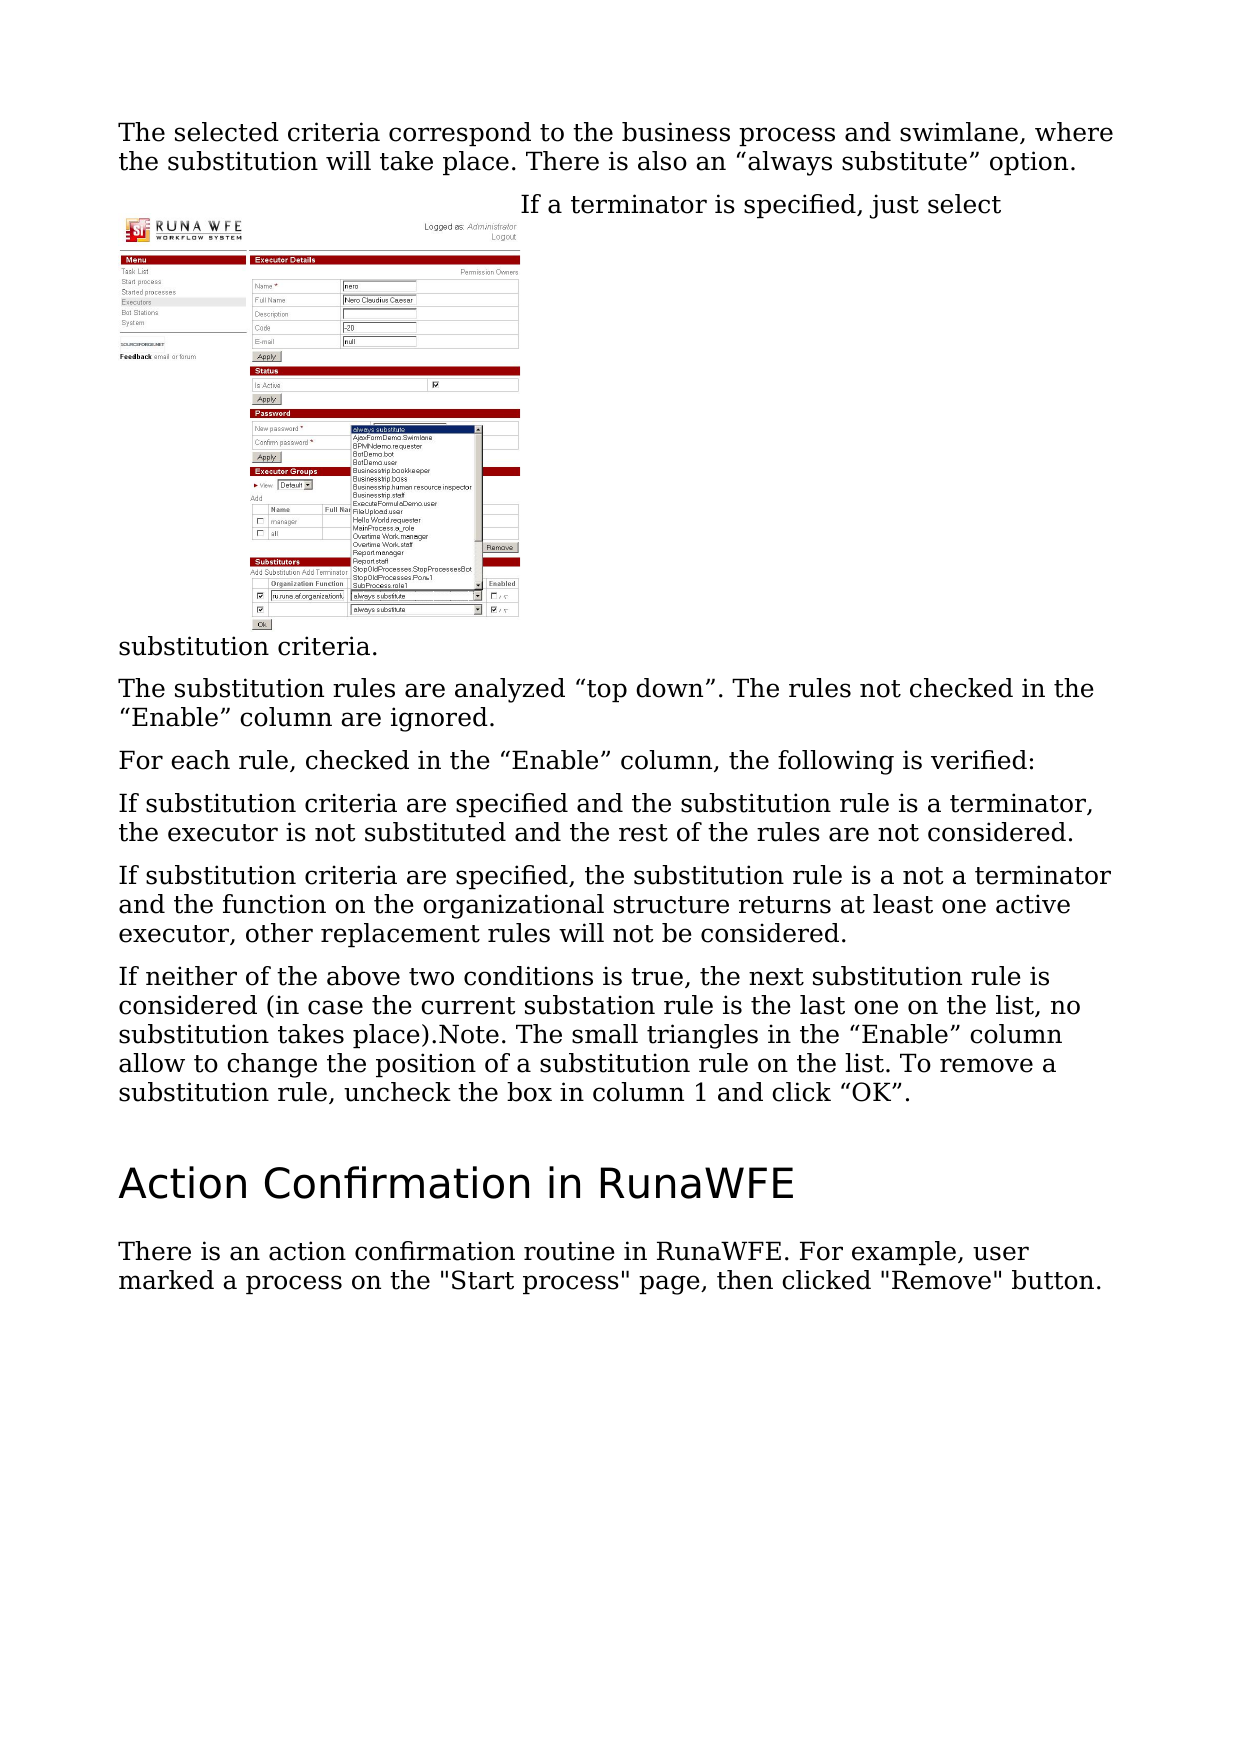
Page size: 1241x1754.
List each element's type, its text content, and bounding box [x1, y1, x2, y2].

text If a terminator is specified, just select substitution criteria. [118, 190, 1122, 661]
text The substitution rules are analyzed “top down”. The rules not checked in the “Enable” column are ignored. [118, 674, 1122, 733]
text If substitution criteria are specified and the substitution rule is a terminator, the executor is not substituted and the rest of the rules are not considered. [118, 789, 1122, 847]
text There is an action confirmation routine in RunaWFE. For example, user marked a process on the "Start process" page, then clicked "Remove" button. [118, 1237, 1122, 1296]
text The selected criteria correspond to the business process and swimlane, where the substitution will take place. There is also an “always substitute” option. [118, 118, 1122, 176]
text If substitution criteria are specified, the substitution rule is a not a terminator and the function on the organizational structure returns at least one active executor, other replacement rules will not be considered. [118, 861, 1122, 948]
text If neither of the above two conditions is true, the next substitution rule is considered (in case the current substation rule is the last one on the list, no substitution takes place).Note. The small triangles in the “Enable” column allow to change the position of a substitution rule on the list. To remove a substitution rule, uncheck the box in column 1 and click “OK”. [118, 962, 1122, 1108]
subtitle Action Confirmation in RunaWFE [118, 1160, 1122, 1209]
text For each rule, checked in the “Enable” column, the following is verified: [118, 746, 1122, 776]
